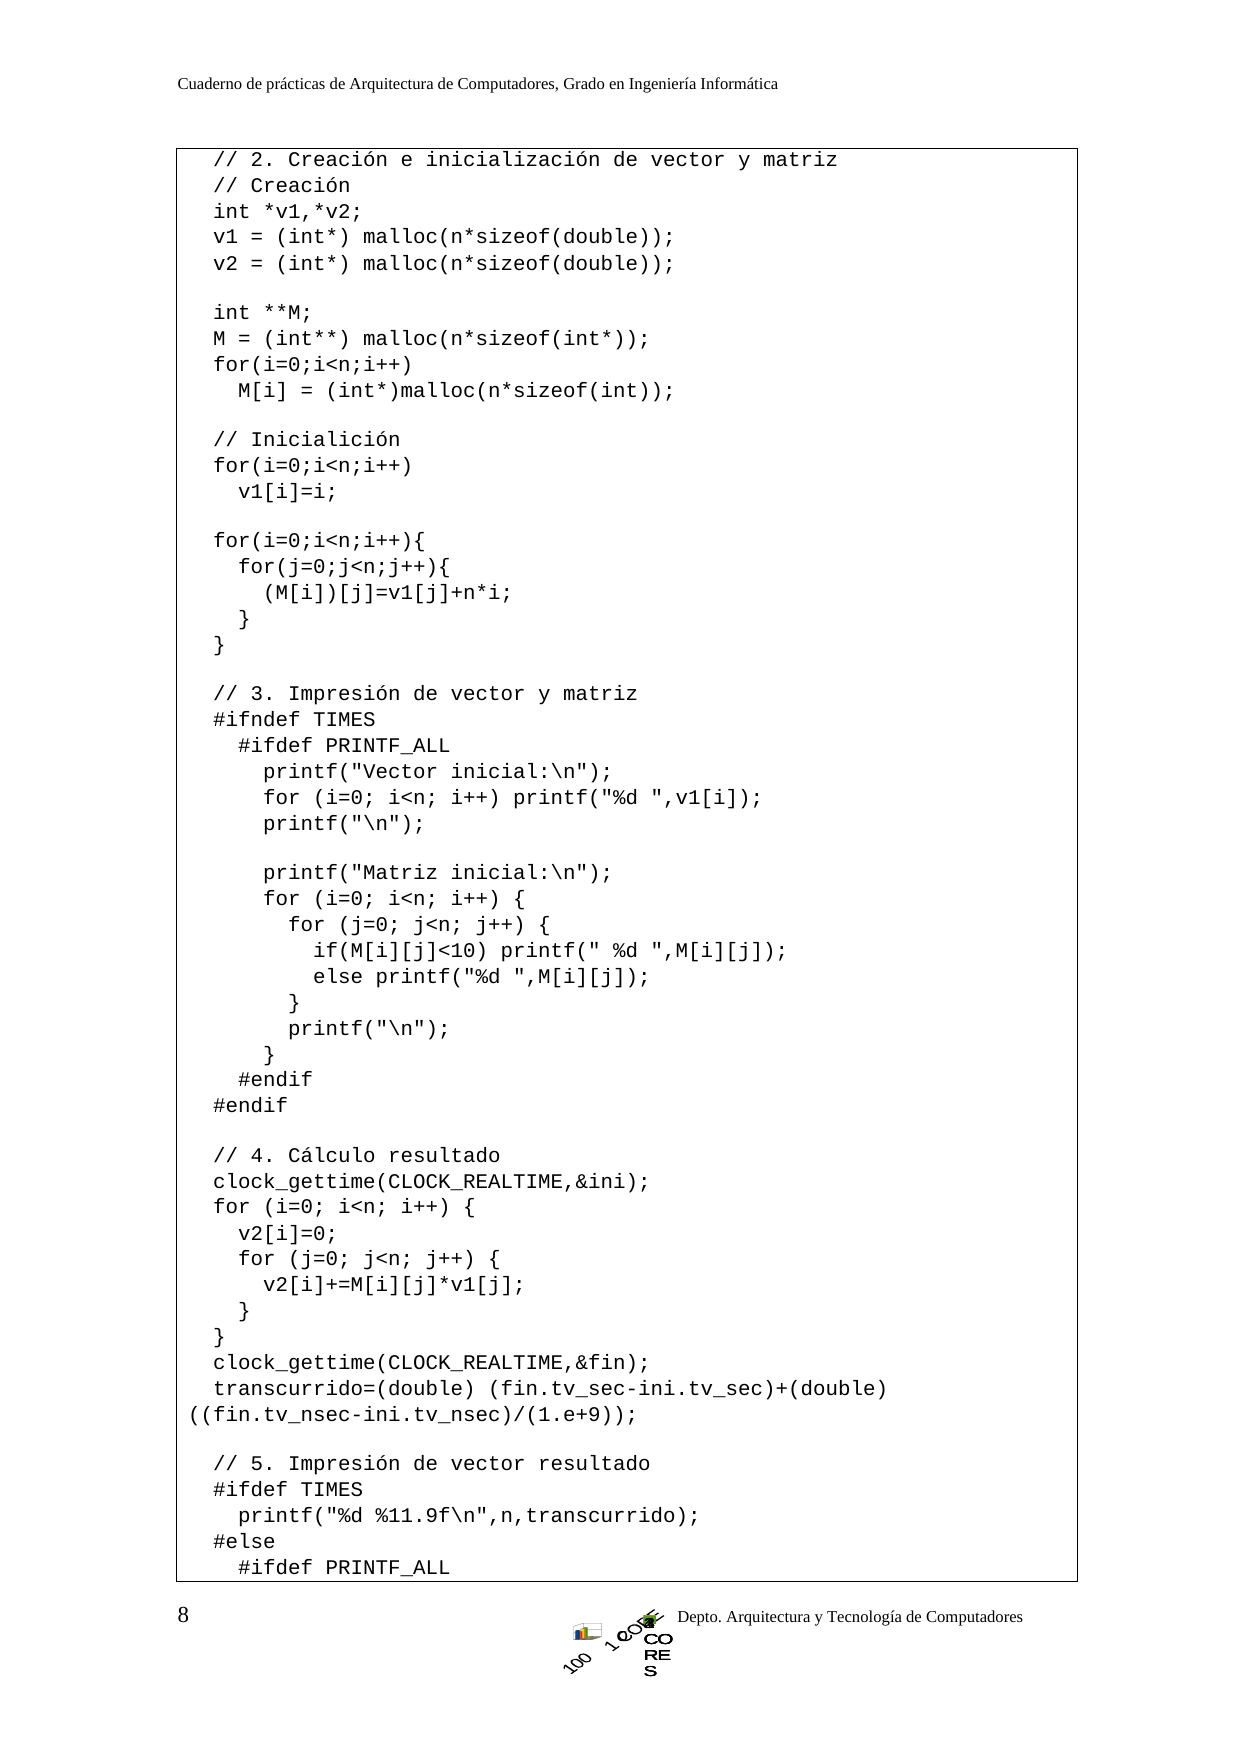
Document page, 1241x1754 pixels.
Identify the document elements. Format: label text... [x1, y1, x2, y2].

table_header // 2. Creación e inicialización de vector y matriz // Creación int *v1,*v2; v1 = (int*) malloc(n*sizeof(double)); v2 = (int*) malloc(n*sizeof(double)); int **M; M = (int**) malloc(n*sizeof(int*)); for(i=0;i<n;i++) M[i] = (int*)malloc(n*sizeof(int)); // Inicialición for(i=0;i<n;i++) v1[i]=i; for(i=0;i<n;i++){ for(j=0;j<n;j++){ (M[i])[j]=v1[j]+n*i; } } // 3. Impresión de vector y matriz #ifndef TIMES #ifdef PRINTF_ALL printf("Vector inicial:\n"); for (i=0; i<n; i++) printf("%d ",v1[i]); printf("\n"); printf("Matriz inicial:\n"); for (i=0; i<n; i++) { for (j=0; j<n; j++) { if(M[i][j]<10) printf(" %d ",M[i][j]); else printf("%d ",M[i][j]); } printf("\n"); } #endif #endif // 4. Cálculo resultado clock_gettime(CLOCK_REALTIME,&ini); for (i=0; i<n; i++) { v2[i]=0; for (j=0; j<n; j++) { v2[i]+=M[i][j]*v1[j]; } } clock_gettime(CLOCK_REALTIME,&fin); transcurrido=(double) (fin.tv_sec-ini.tv_sec)+(double) ((fin.tv_nsec-ini.tv_nsec)/(1.e+9)); // 5. Impresión de vector resultado #ifdef TIMES printf("%d %11.9f\n",n,transcurrido); #else #ifdef PRINTF_ALL [177, 149, 1077, 1581]
